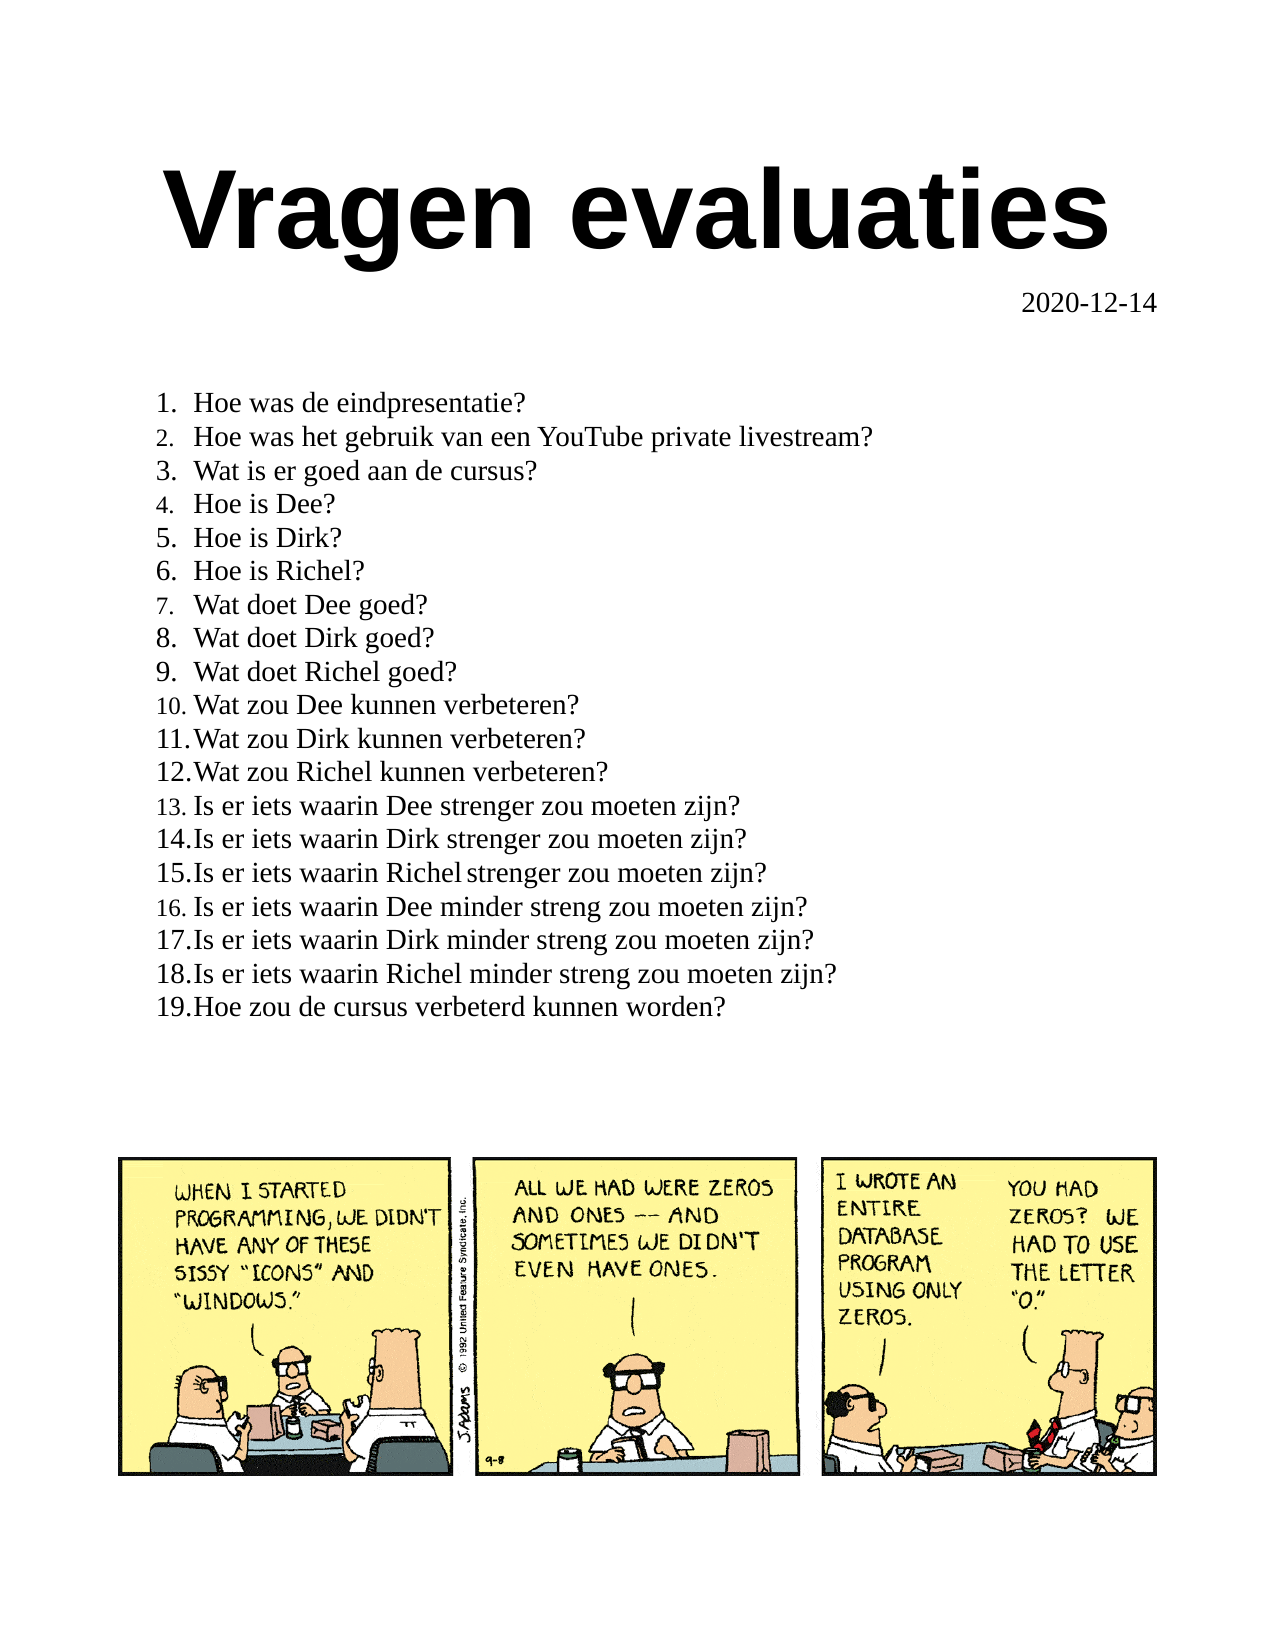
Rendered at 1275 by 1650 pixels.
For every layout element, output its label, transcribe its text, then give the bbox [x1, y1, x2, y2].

list Wat doet Dirk goed? [156, 620, 1157, 654]
list Is er iets waarin Dee strenger zou moeten zijn? [156, 788, 1157, 822]
list Is er iets waarin Dirk strenger zou moeten zijn? [156, 822, 1157, 855]
list Is er iets waarin Dee minder streng zou moeten zijn? [156, 889, 1157, 922]
list Hoe is Dirk? [156, 520, 1157, 553]
list Hoe is Dee? [156, 486, 1157, 520]
list Is er iets waarin Dirk minder streng zou moeten zijn? [156, 922, 1157, 956]
list Wat zou Dirk kunnen verbeteren? [156, 721, 1157, 754]
text 2020-12-14 [118, 285, 1157, 318]
list Wat zou Richel kunnen verbeteren? [156, 754, 1157, 788]
list Hoe was het gebruik van een YouTube private livestream? [156, 419, 1157, 453]
list Hoe zou de cursus verbeterd kunnen worden? [156, 989, 1157, 1023]
list Wat is er goed aan de cursus? [156, 453, 1157, 486]
list Wat doet Dee goed? [156, 587, 1157, 620]
list Hoe is Richel? [156, 553, 1157, 587]
list Hoe was de eindpresentatie? [156, 386, 1157, 419]
picture [118, 1157, 1157, 1476]
list Is er iets waarin Richel minder streng zou moeten zijn? [156, 956, 1157, 989]
title Vragen evaluaties [118, 143, 1157, 272]
list Is er iets waarin Richel strenger zou moeten zijn? [156, 855, 1157, 889]
list Wat doet Richel goed? [156, 654, 1157, 687]
list Wat zou Dee kunnen verbeteren? [156, 687, 1157, 721]
